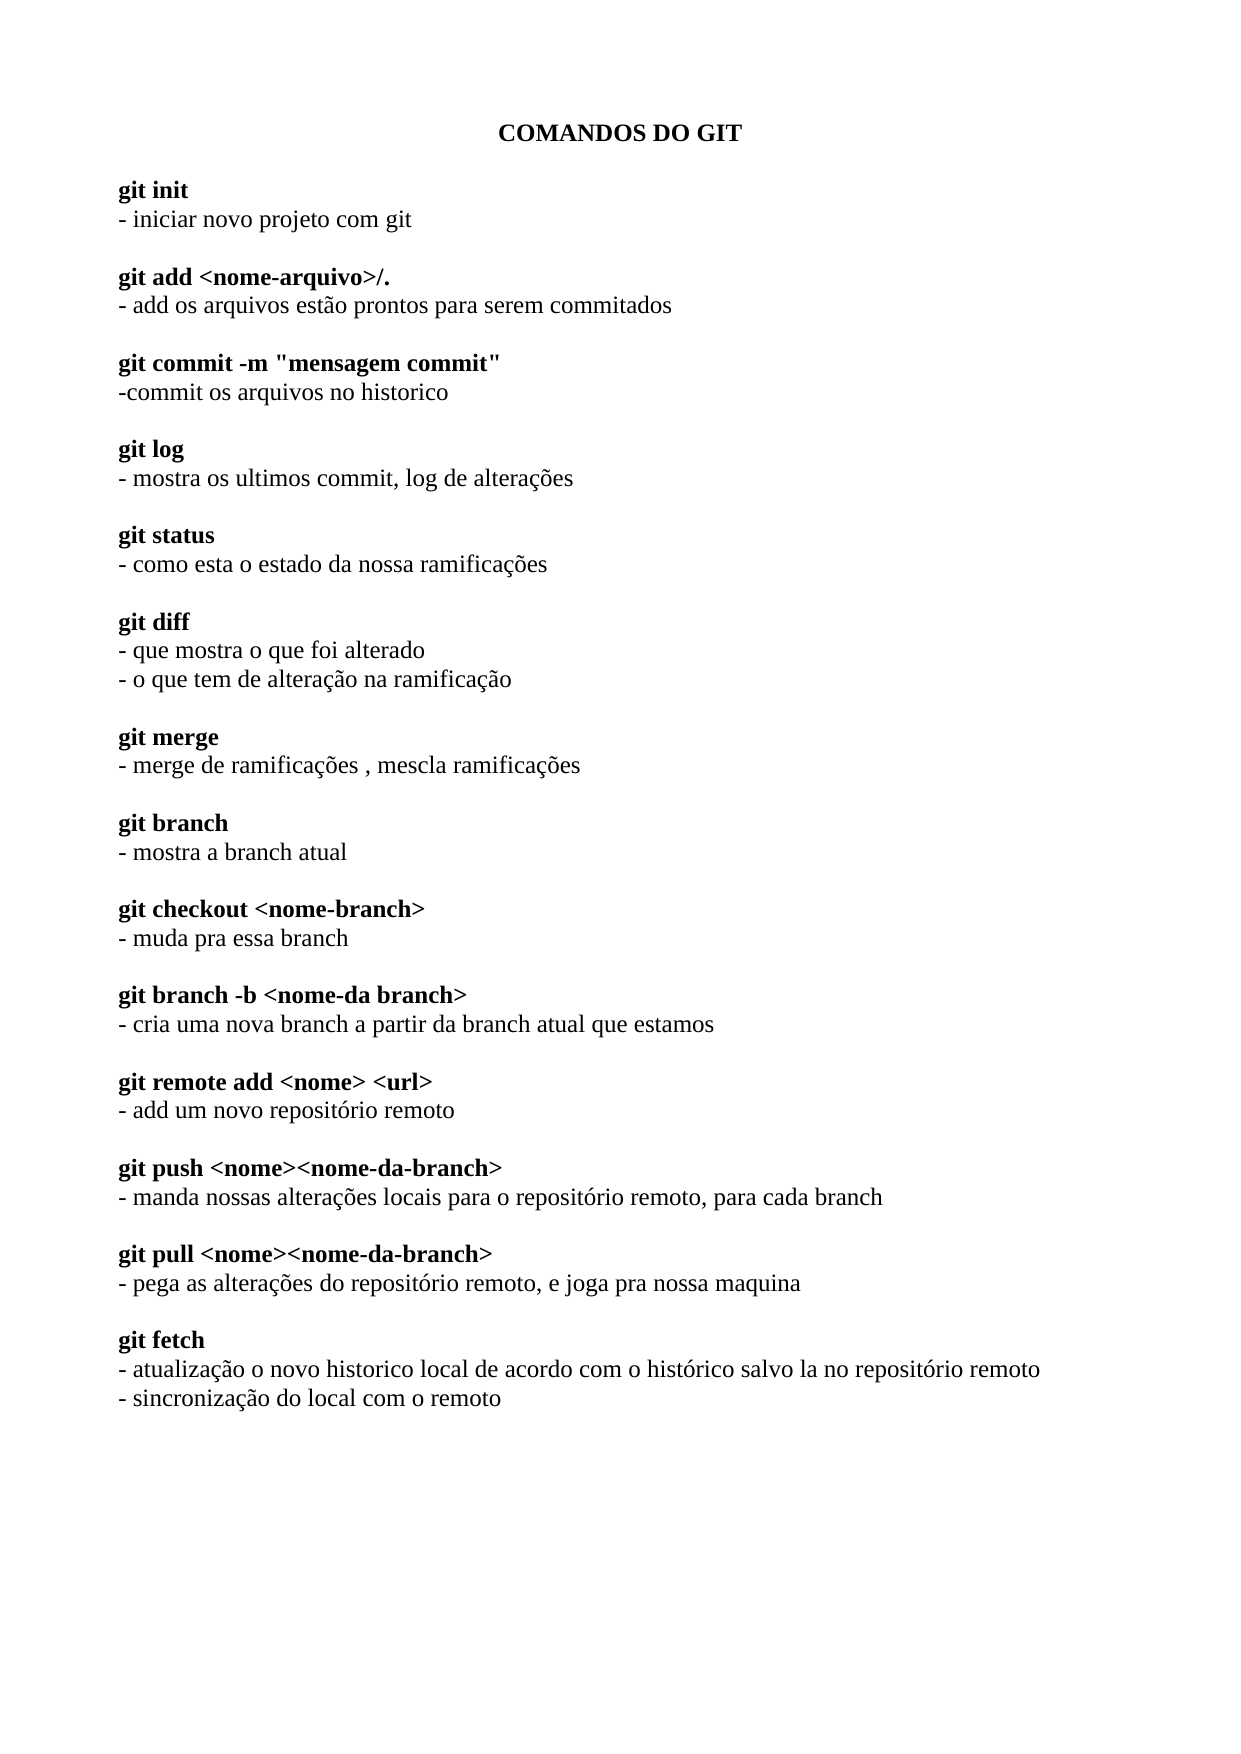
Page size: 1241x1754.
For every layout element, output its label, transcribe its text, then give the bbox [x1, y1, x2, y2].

text git commit -m "mensagem commit" [118, 348, 1122, 377]
text git merge [118, 722, 1122, 751]
text git pull <nome><nome-da-branch> [118, 1239, 1122, 1268]
text git branch [118, 808, 1122, 837]
text - add um novo repositório remoto [118, 1096, 1122, 1124]
text git diff [118, 607, 1122, 636]
text - manda nossas alterações locais para o repositório remoto, para cada branch [118, 1182, 1122, 1211]
text - sincronização do local com o remoto [118, 1383, 1122, 1412]
text - iniciar novo projeto com git [118, 204, 1122, 233]
text - pega as alterações do repositório remoto, e joga pra nossa maquina [118, 1268, 1122, 1297]
text git branch -b <nome-da branch> [118, 981, 1122, 1009]
text - add os arquivos estão prontos para serem commitados [118, 291, 1122, 319]
text COMANDOS DO GIT [118, 118, 1122, 147]
text - como esta o estado da nossa ramificações [118, 549, 1122, 578]
text git fetch [118, 1326, 1122, 1354]
text - mostra os ultimos commit, log de alterações [118, 463, 1122, 492]
text git add <nome-arquivo>/. [118, 262, 1122, 291]
text - cria uma nova branch a partir da branch atual que estamos [118, 1009, 1122, 1038]
text - merge de ramificações , mescla ramificações [118, 751, 1122, 779]
text -commit os arquivos no historico [118, 377, 1122, 406]
text git log [118, 434, 1122, 463]
text - que mostra o que foi alterado [118, 636, 1122, 664]
text git init [118, 176, 1122, 204]
text - muda pra essa branch [118, 923, 1122, 952]
text - o que tem de alteração na ramificação [118, 664, 1122, 693]
text git remote add <nome> <url> [118, 1067, 1122, 1096]
text git status [118, 521, 1122, 549]
text - mostra a branch atual [118, 837, 1122, 866]
text git checkout <nome-branch> [118, 894, 1122, 923]
text - atualização o novo historico local de acordo com o histórico salvo la no repositório remoto [118, 1354, 1122, 1383]
text git push <nome><nome-da-branch> [118, 1153, 1122, 1182]
